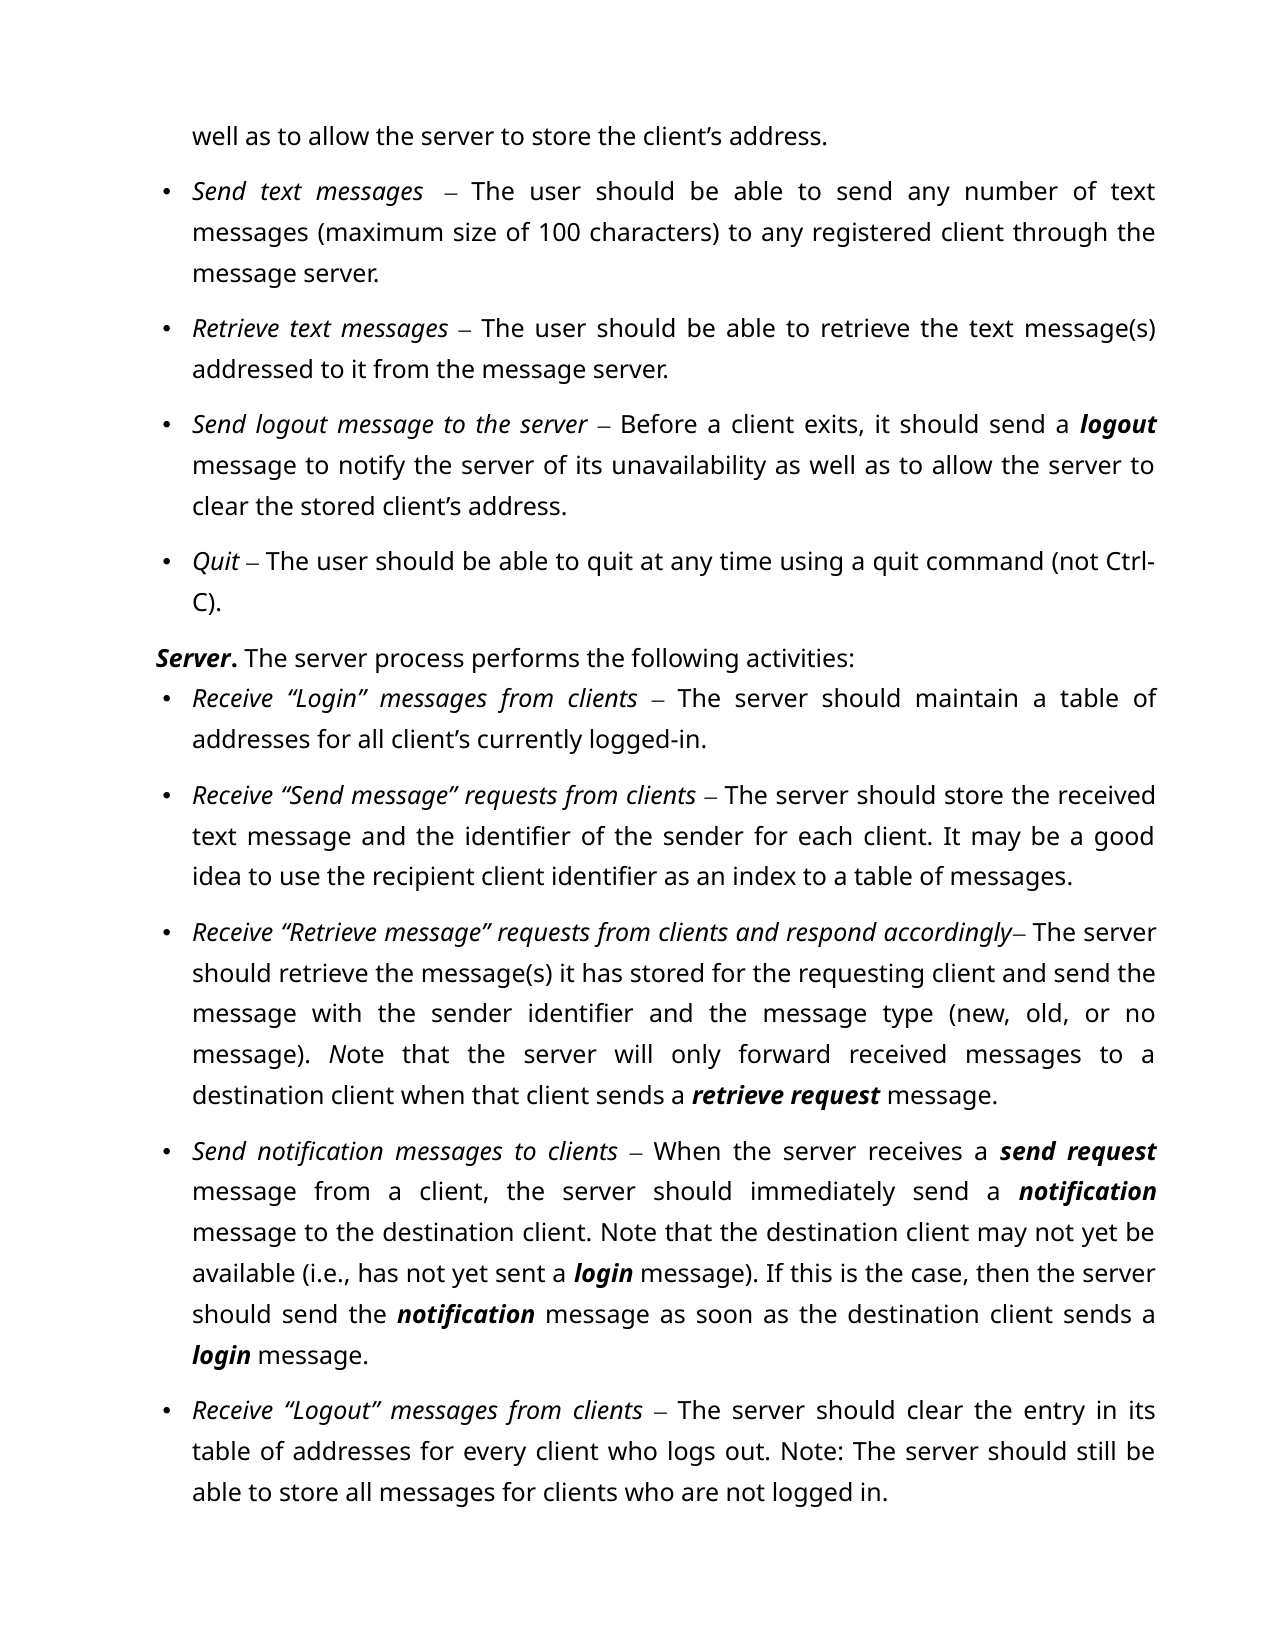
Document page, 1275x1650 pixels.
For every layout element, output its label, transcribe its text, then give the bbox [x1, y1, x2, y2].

list Receive “Logout” messages from clients – The server should clear the entry in its table of addresses for every client who logs out. Note: The server should still be able to store all messages for clients who are not logged in. [162, 1393, 1157, 1508]
list Send text messages – The user should be able to send any number of text messages (maximum size of 100 characters) to any registered client through the message server. [162, 173, 1157, 289]
list Receive “Retrieve message” requests from clients and respond accordingly– The server should retrieve the message(s) it has stored for the requesting client and send the message with the sender identifier and the message type (new, old, or no message). Note that the server will only forward received messages to a destination client when that client sends a retrieve request message. [162, 914, 1157, 1112]
list Quit – The user should be able to quit at any time using a quit command (not Ctrl-C). [162, 544, 1157, 619]
list Send logout message to the server – Before a client exits, it should send a logout message to notify the server of its unavailability as well as to allow the server to clear the stored client’s address. [162, 407, 1157, 523]
list well as to allow the server to store the client’s address. [162, 118, 1157, 152]
text Server. The server process performs the following activities: [156, 640, 1157, 674]
list Receive “Login” messages from clients – The server should maintain a table of addresses for all client’s currently logged-in. [162, 681, 1157, 756]
list Send notification messages to clients – When the server receives a send request message from a client, the server should immediately send a notification message to the destination client. Note that the destination client may not yet be available (i.e., has not yet sent a login message). If this is the case, then the server should send the notification message as soon as the destination client sends a login message. [162, 1133, 1157, 1371]
list Retrieve text messages – The user should be able to retrieve the text message(s) addressed to it from the message server. [162, 311, 1157, 386]
list Receive “Send message” requests from clients – The server should store the received text message and the identifier of the sender for each client. It may be a good idea to use the recipient client identifier as an index to a table of messages. [162, 777, 1157, 893]
